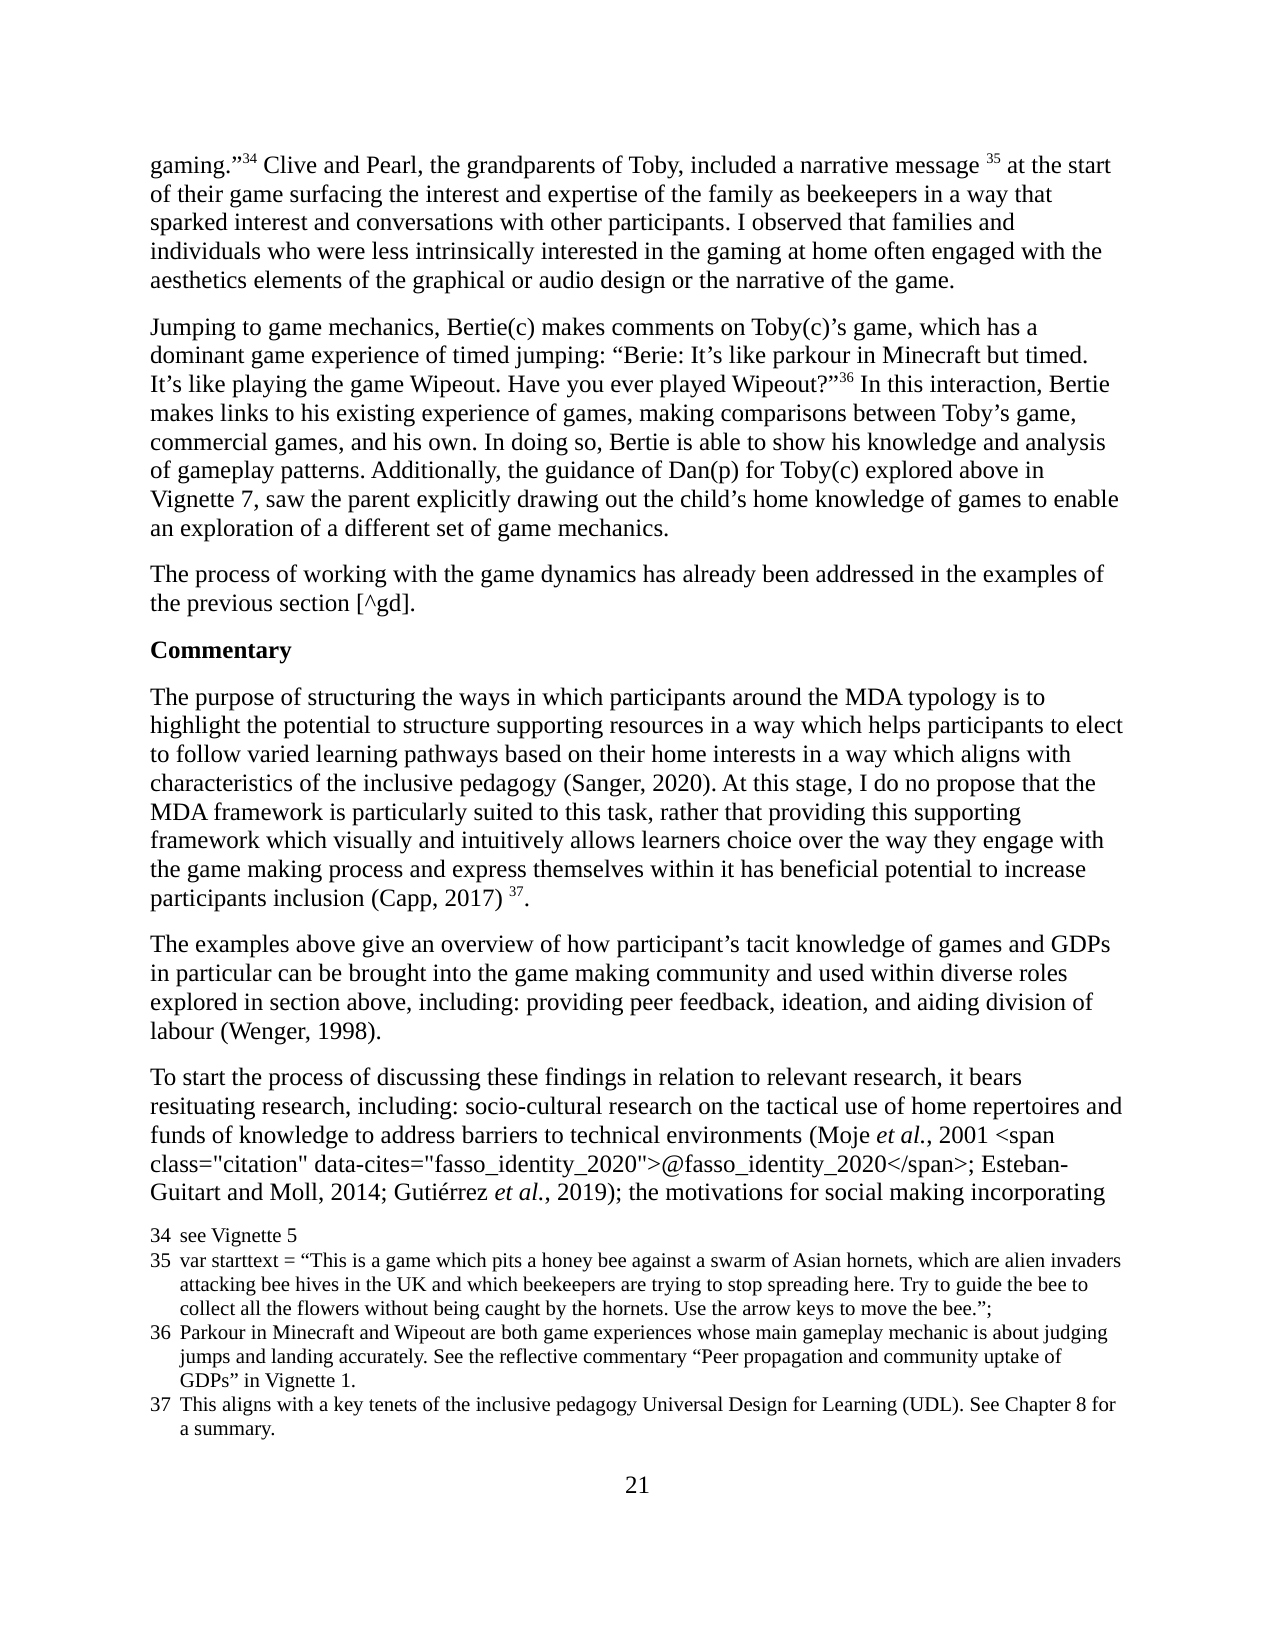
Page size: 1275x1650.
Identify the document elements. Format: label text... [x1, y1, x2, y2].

text The process of working with the game dynamics has already been addressed in the examples of the previous section [^gd]. [150, 559, 1125, 617]
text The purpose of structuring the ways in which participants around the MDA typology is to highlight the potential to structure supporting resources in a way which helps participants to elect to follow varied learning pathways based on their home interests in a way which aligns with characteristics of the inclusive pedagogy (Sanger, 2020). At this stage, I do no propose that the MDA framework is particularly suited to this task, rather that providing this supporting framework which visually and intuitively allows learners choice over the way they engage with the game making process and express themselves within it has beneficial potential to increase participants inclusion (Capp, 2017) . [150, 682, 1125, 912]
text Commentary [150, 635, 1125, 664]
text see Vignette 5 [150, 1223, 1125, 1247]
text Parkour in Minecraft and Wipeout are both game experiences whose main gameplay mechanic is about judging jumps and landing accurately. See the reflective commentary “Peer propagation and community uptake of GDPs” in Vignette 1. [150, 1320, 1125, 1392]
text Regarding aesthetics, some participants oriented their game making primarily around the aesthetic appeal of their projects. Madiha(p) in the vignette extract above showing identification, as an “expert pixel”, with the graphical-making process. Many examples of session data show an orientation towards graphical design of the visual elements of their games preference for both Madiha and her daughter Nasrin. Supporting interview data with the family confirms that art is shared an interest that they both pursue in their home activities. The process of bringing that aspect of creativity into their games allows them to share this artistic orientation and attention to detail with the emerging learning community. In another example, Mark(p) and Ed(c) designed a game around the character of a train driver that needed to collect coal. In interview data Mark describes the impact of Ed feeling like they could bring their own identity and interest into the project. “I know just your eyes lit up when you realised you could expand your interests into gaming.” Clive and Pearl, the grandparents of Toby, included a narrative message at the start of their game surfacing the interest and expertise of the family as beekeepers in a way that sparked interest and conversations with other participants. I observed that families and individuals who were less intrinsically interested in the gaming at home often engaged with the aesthetics elements of the graphical or audio design or the narrative of the game. [150, 150, 1125, 294]
text This aligns with a key tenets of the inclusive pedagogy Universal Design for Learning (UDL). See Chapter 8 for a summary. [150, 1392, 1125, 1440]
text var starttext = “This is a game which pits a honey bee against a swarm of Asian hornets, which are alien invaders attacking bee hives in the UK and which beekeepers are trying to stop spreading here. Try to guide the bee to collect all the flowers without being caught by the hornets. Use the arrow keys to move the bee.”; [150, 1247, 1125, 1320]
text To start the process of discussing these findings in relation to relevant research, it bears resituating research, including: socio-cultural research on the tactical use of home repertoires and funds of knowledge to address barriers to technical environments (Moje et al., 2001 <span class="citation" data-cites="fasso_identity_2020">@fasso_identity_2020</span>; Esteban-Guitart and Moll, 2014; Gutiérrez et al., 2019); the motivations for social making incorporating [150, 1062, 1125, 1206]
text Jumping to game mechanics, Bertie(c) makes comments on Toby(c)’s game, which has a dominant game experience of timed jumping: “Berie: It’s like parkour in Minecraft but timed. It’s like playing the game Wipeout. Have you ever played Wipeout?” In this interaction, Bertie makes links to his existing experience of games, making comparisons between Toby’s game, commercial games, and his own. In doing so, Bertie is able to show his knowledge and analysis of gameplay patterns. Additionally, the guidance of Dan(p) for Toby(c) explored above in Vignette 7, saw the parent explicitly drawing out the child’s home knowledge of games to enable an exploration of a different set of game mechanics. [150, 312, 1125, 542]
text The examples above give an overview of how participant’s tacit knowledge of games and GDPs in particular can be brought into the game making community and used within diverse roles explored in section above, including: providing peer feedback, ideation, and aiding division of labour (Wenger, 1998). [150, 929, 1125, 1044]
